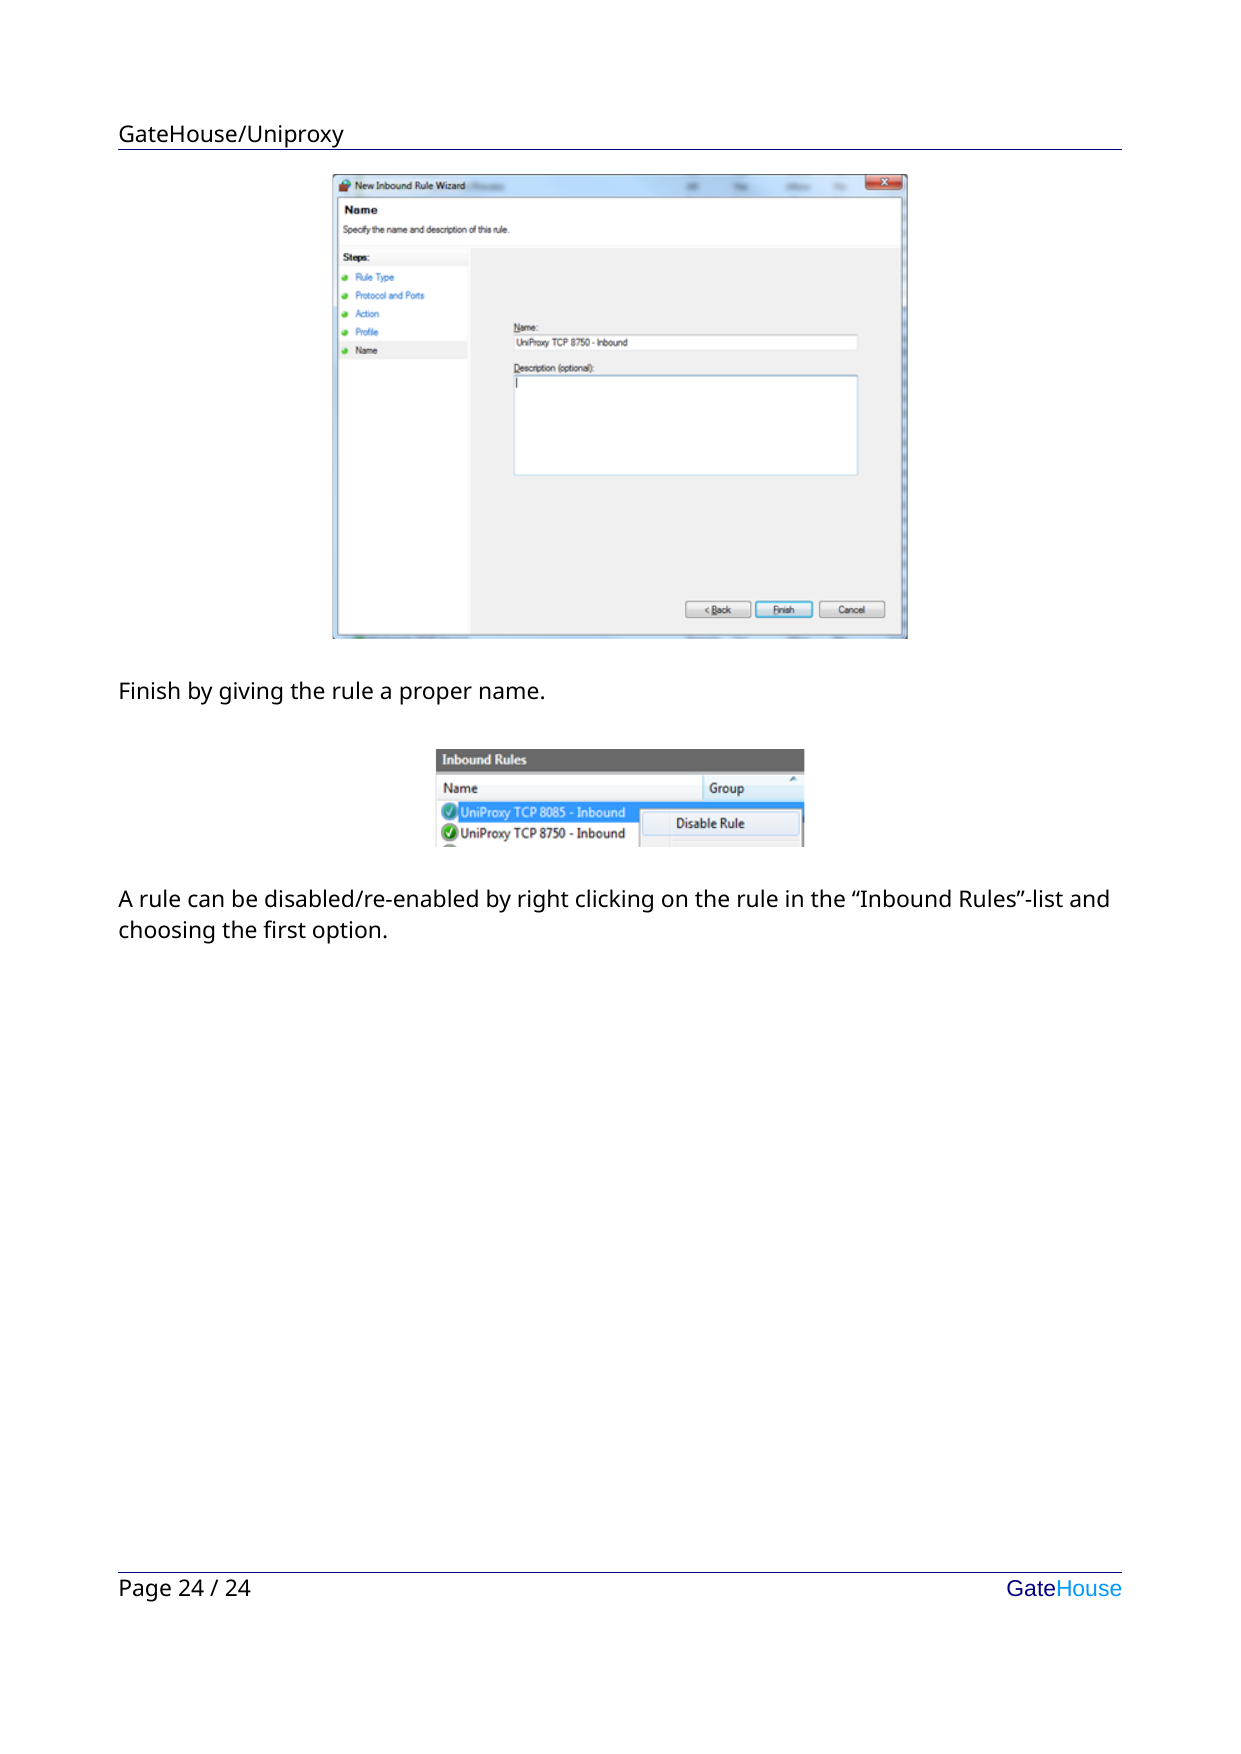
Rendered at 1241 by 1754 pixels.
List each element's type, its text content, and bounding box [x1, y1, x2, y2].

text Finish by giving the rule a proper name. [118, 675, 1122, 707]
text A rule can be disabled/re-enabled by right clicking on the rule in the “Inbound Rules”-list and choosing the first option. [118, 883, 1122, 946]
